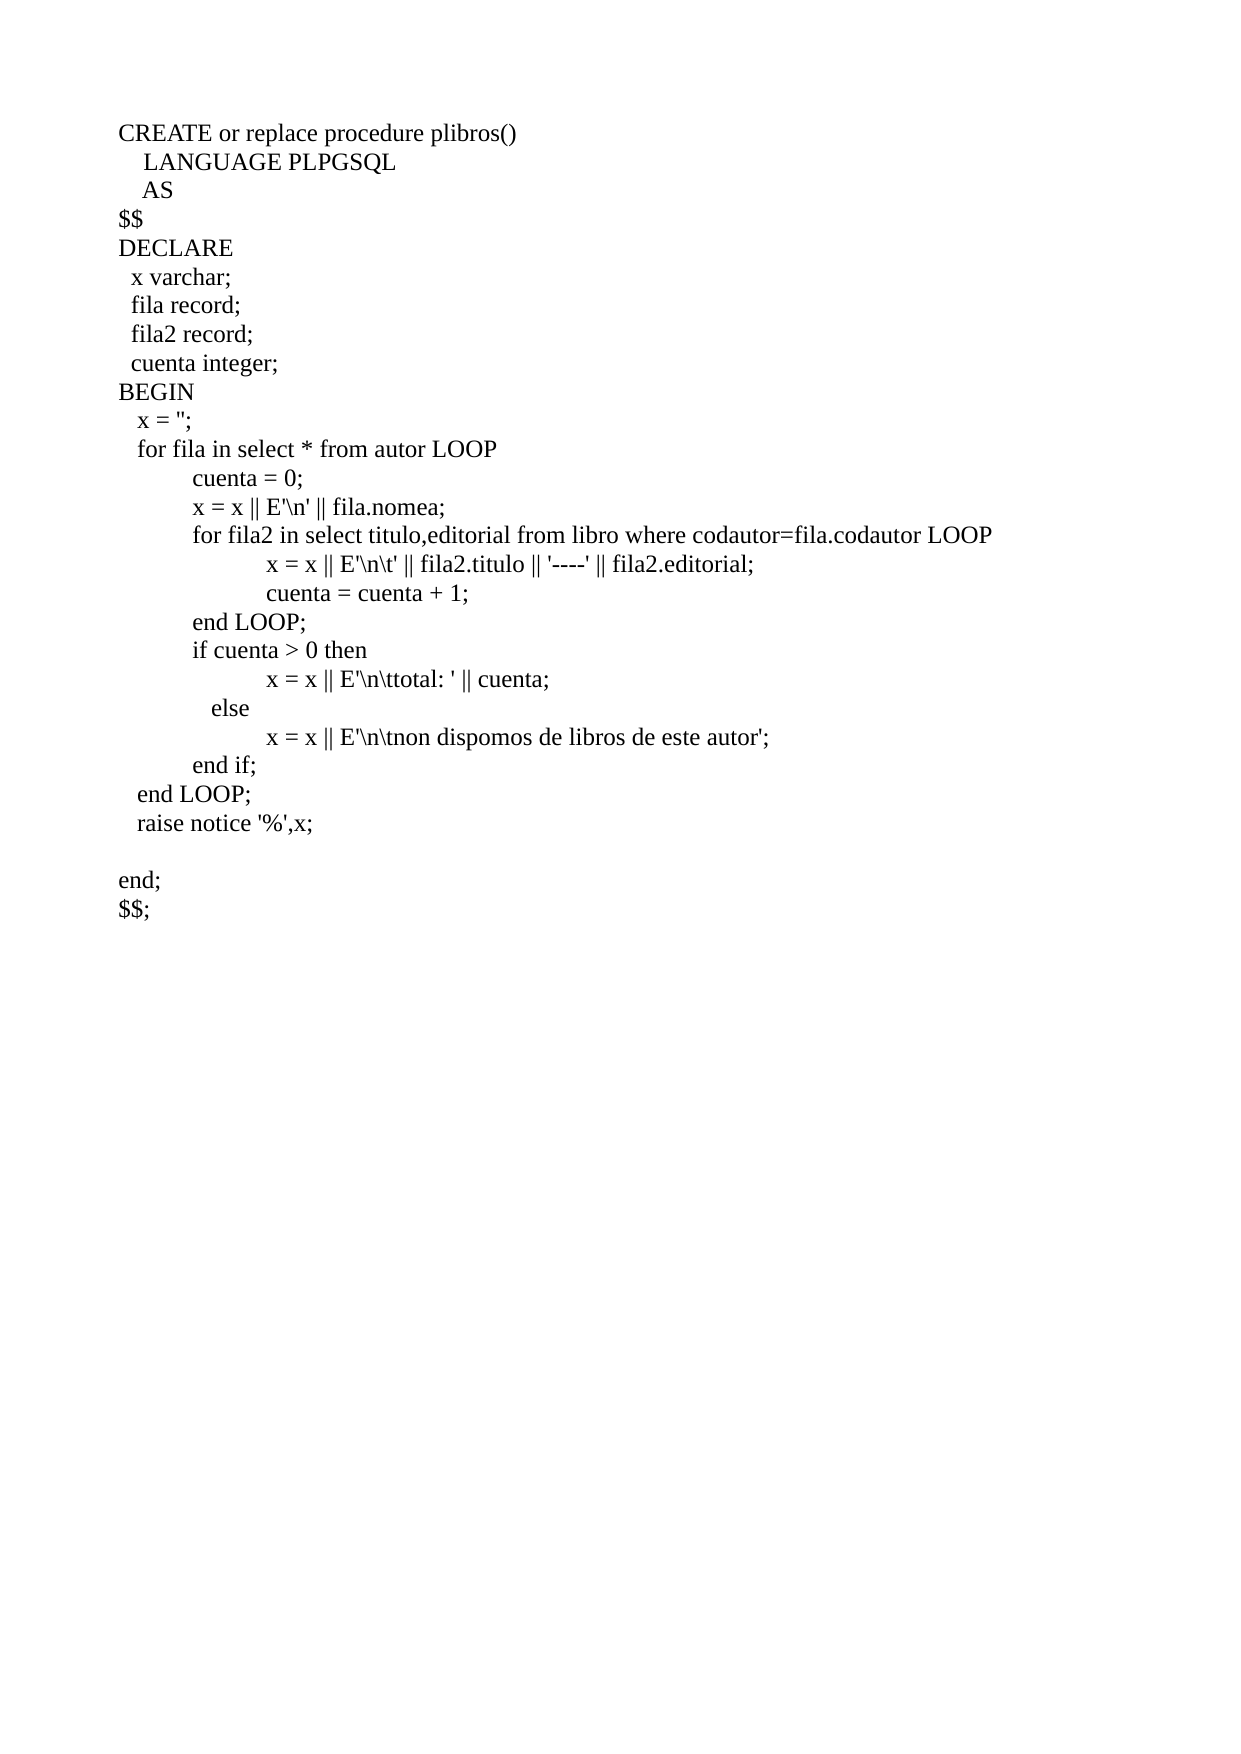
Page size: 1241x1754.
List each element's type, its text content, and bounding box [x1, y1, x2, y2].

text end; [118, 866, 1122, 894]
text x = ''; [118, 406, 1122, 434]
text fila record; [118, 291, 1122, 319]
text DECLARE [118, 233, 1122, 262]
text else [118, 693, 1122, 722]
text x = x || E'\n\ttotal: ' || cuenta; [118, 664, 1122, 693]
text cuenta = 0; [118, 463, 1122, 492]
text fila2 record; [118, 319, 1122, 348]
text $$; [118, 894, 1122, 923]
text cuenta = cuenta + 1; [118, 578, 1122, 607]
text BEGIN [118, 377, 1122, 406]
text end LOOP; [118, 779, 1122, 808]
text x = x || E'\n' || fila.nomea; [118, 492, 1122, 521]
text LANGUAGE PLPGSQL [118, 147, 1122, 176]
text $$ [118, 204, 1122, 233]
text raise notice '%',x; [118, 808, 1122, 837]
text CREATE or replace procedure plibros() [118, 118, 1122, 147]
text end LOOP; [118, 607, 1122, 636]
text end if; [118, 751, 1122, 779]
text x = x || E'\n\tnon dispomos de libros de este autor'; [118, 722, 1122, 751]
text x varchar; [118, 262, 1122, 291]
text cuenta integer; [118, 348, 1122, 377]
text AS [118, 176, 1122, 204]
text for fila2 in select titulo,editorial from libro where codautor=fila.codautor LOOP [118, 521, 1122, 549]
text if cuenta > 0 then [118, 636, 1122, 664]
text x = x || E'\n\t' || fila2.titulo || '----' || fila2.editorial; [118, 549, 1122, 578]
text for fila in select * from autor LOOP [118, 434, 1122, 463]
